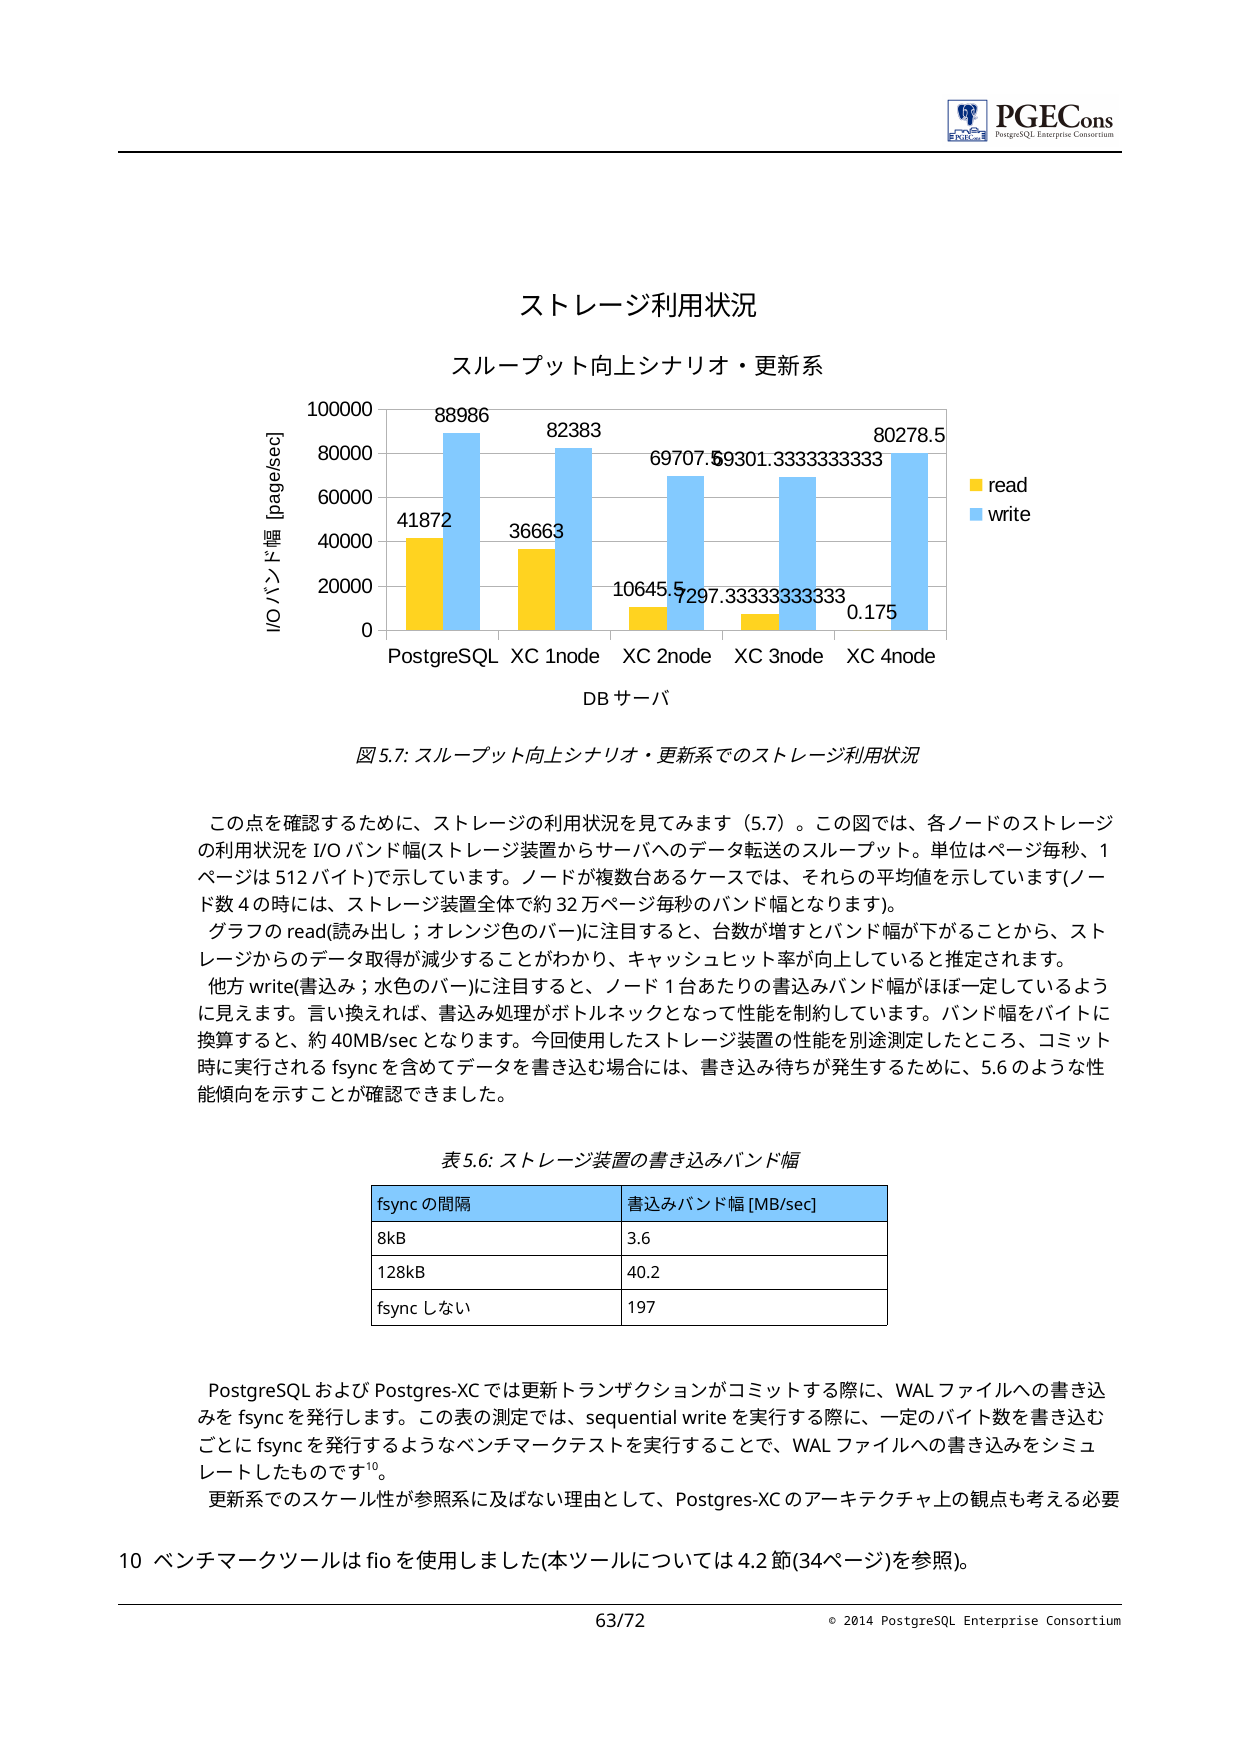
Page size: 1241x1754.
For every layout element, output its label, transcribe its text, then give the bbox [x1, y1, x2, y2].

table_cell fsyncしない [372, 1290, 621, 1325]
table_cell 40.2 [622, 1256, 887, 1289]
text 表 5.6: ストレージ装置の書き込みバンド幅 [118, 1145, 1122, 1172]
table_cell 8kB [372, 1222, 621, 1255]
text この点を確認するために、ストレージの利用状況を見てみます（図 5.7）。この図では、各ノードのストレージの利用状況をI/Oバンド幅(ストレージ装置からサーバへのデータ転送のスループット。単位はページ毎秒、1ページは512バイト)で示しています。ノードが複数台あるケースでは、それらの平均値を示しています(ノード数4の時には、ストレージ装置全体で約32万ページ毎秒のバンド幅となります)。 [197, 208, 1122, 917]
text グラフのread(読み出し；オレンジ色のバー)に注目すると、台数が増すとバンド幅が下がることから、ストレージからのデータ取得が減少することがわかり、キャッシュヒット率が向上していると推定されます。 [197, 917, 1122, 971]
table_cell 128kB [372, 1256, 621, 1289]
text PostgreSQLおよびPostgres-XCでは更新トランザクションがコミットする際に、WALファイルへの書き込みをfsyncを発行します。この表の測定では、sequential writeを実行する際に、一定のバイト数を書き込むごとにfsyncを発行するようなベンチマークテストを実行することで、WALファイルへの書き込みをシミュレートしたものです。 [197, 1376, 1122, 1484]
text 他方write(書込み；水色のバー)に注目すると、ノード1台あたりの書込みバンド幅がほぼ一定しているように見えます。言い換えれば、書込み処理がボトルネックとなって性能を制約しています。バンド幅をバイトに換算すると、約40MB/secとなります。今回使用したストレージ装置の性能を別途測定したところ、コミット時に実行されるfsyncを含めてデータを書き込む場合には、書き込み待ちが発生するために、表 5.6のような性能傾向を示すことが確認できました。 [197, 971, 1122, 1107]
table_header 書込みバンド幅 [MB/sec] [622, 1186, 887, 1221]
text 図 5.7: スループット向上シナリオ・更新系でのストレージ利用状況 [219, 258, 1056, 768]
picture [941, 94, 1119, 147]
text ベンチマークツールはfioを使用しました(本ツールについては4.2節(32ページ)を参照)。 [118, 1544, 1122, 1574]
table_header fsyncの間隔 [372, 1186, 621, 1221]
table_cell 3.6 [622, 1222, 887, 1255]
table_cell 197 [622, 1290, 887, 1325]
text 更新系でのスケール性が参照系に及ばない理由として、Postgres-XCのアーキテクチャ上の観点も考える必要 [197, 1484, 1122, 1512]
